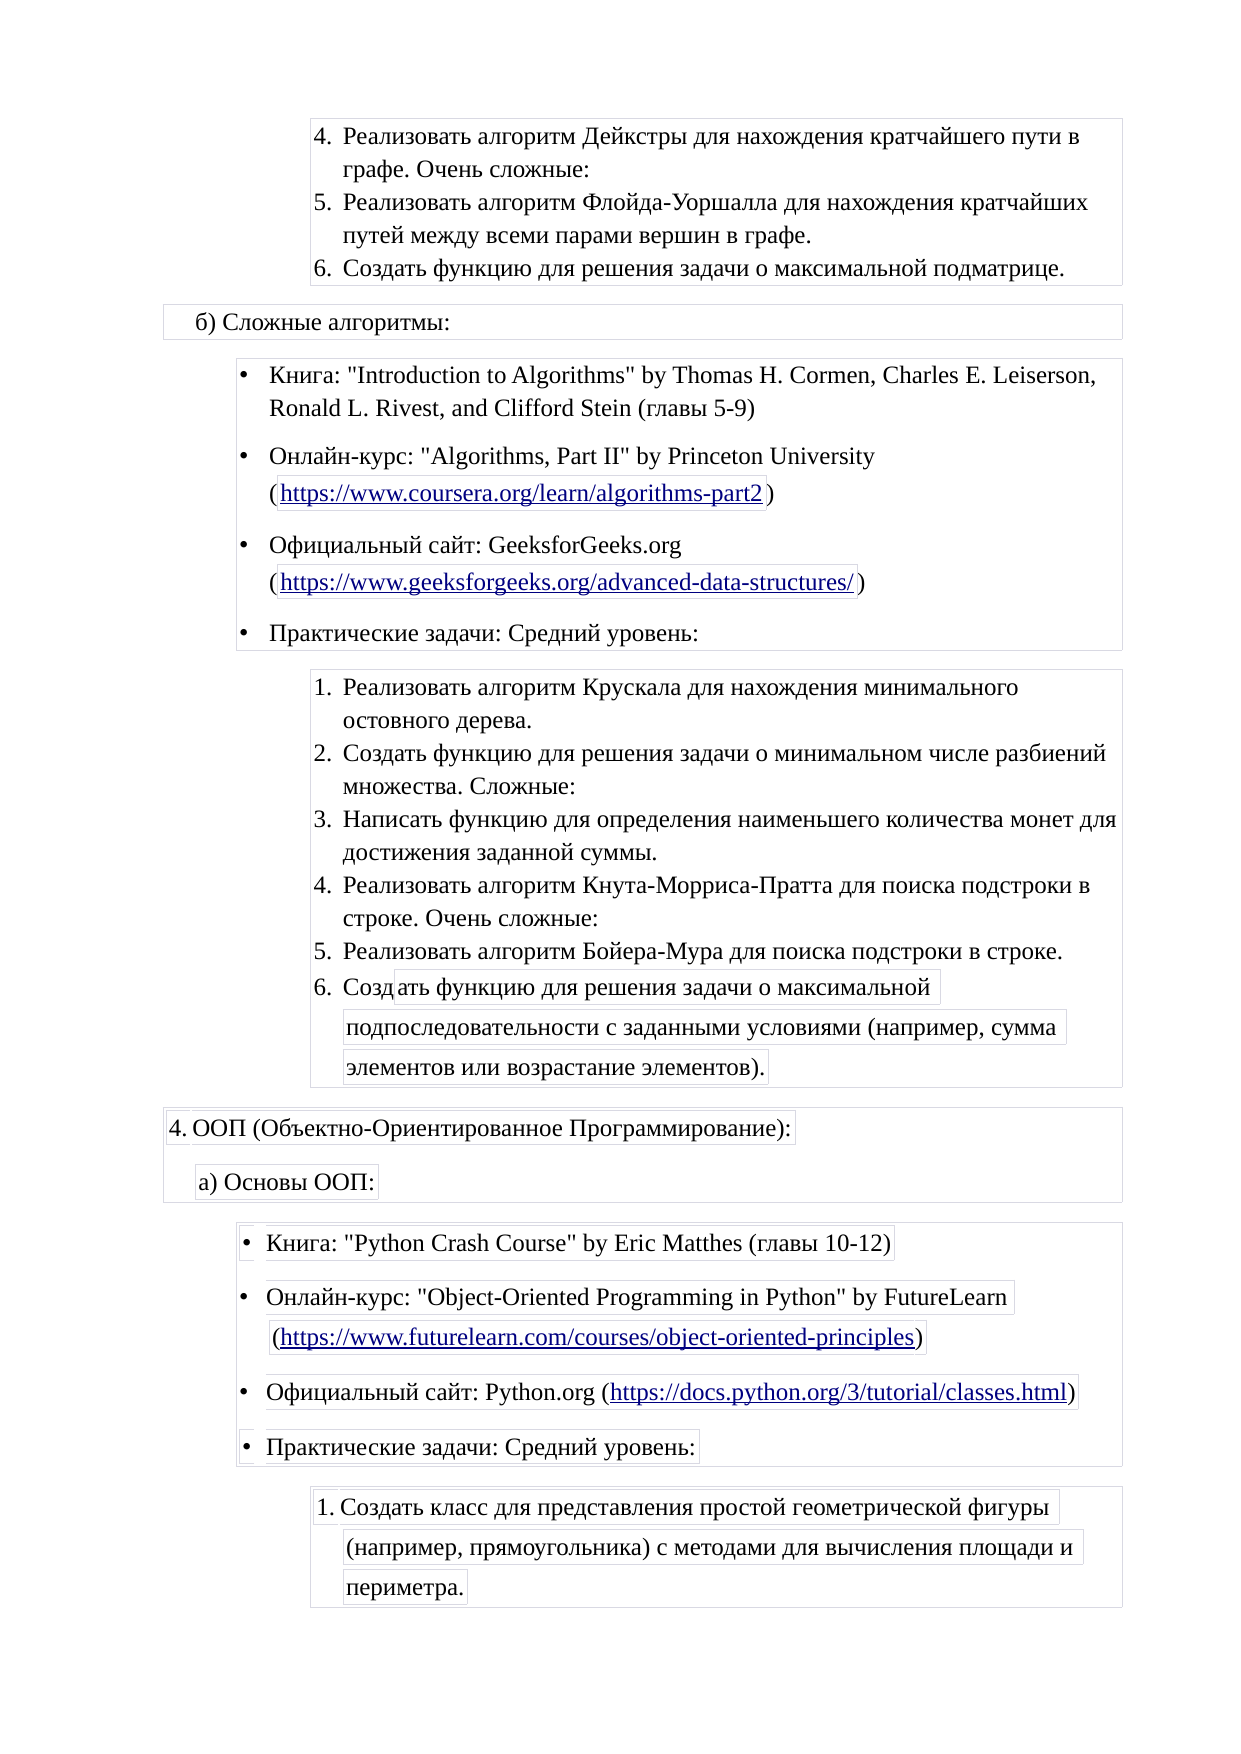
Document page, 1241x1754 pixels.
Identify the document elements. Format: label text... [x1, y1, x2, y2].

list Практические задачи: Средний уровень: [237, 1426, 1122, 1466]
list Создать функцию для решения задачи о минимальном числе разбиений множества. Сложные: [311, 735, 1122, 800]
list Онлайн-курс: "Object-Oriented Programming in Python" by FutureLearn (https://www.futurelearn.com/courses/object-oriented-principles) [237, 1276, 1122, 1354]
list Официальный сайт: GeeksforGeeks.org (https://www.geeksforgeeks.org/advanced-data-structures/) [237, 527, 1122, 598]
list Практические задачи: Средний уровень: [237, 615, 1122, 650]
list а) Основы ООП: [164, 1161, 1122, 1202]
list Онлайн-курс: "Algorithms, Part II" by Princeton University (https://www.coursera.org/learn/algorithms-part2) [237, 438, 1122, 510]
list Реализовать алгоритм Бойера-Мура для поиска подстроки в строке. [311, 933, 1122, 965]
list б) Сложные алгоритмы: [164, 305, 1122, 339]
list ООП (Объектно-Ориентированное Программирование): [164, 1108, 1122, 1144]
list Реализовать алгоритм Дейкстры для нахождения кратчайшего пути в графе. Очень сложные: [311, 119, 1122, 183]
list Создать функцию для решения задачи о максимальной подматрице. [311, 250, 1122, 285]
list Официальный сайт: Python.org (https://docs.python.org/3/tutorial/classes.html) [237, 1371, 1122, 1409]
list Создать класс для представления простой геометрической фигуры (например, прямоугольника) с методами для вычисления площади и периметра. [311, 1487, 1122, 1607]
list Написать функцию для определения наименьшего количества монет для достижения заданной суммы. [311, 801, 1122, 866]
list Реализовать алгоритм Кнута-Морриса-Пратта для поиска подстроки в строке. Очень сложные: [311, 867, 1122, 932]
list Создать функцию для решения задачи о максимальной подпоследовательности с заданными условиями (например, сумма элементов или возрастание элементов). [311, 966, 1122, 1087]
list Книга: "Introduction to Algorithms" by Thomas H. Cormen, Charles E. Leiserson, Ronald L. Rivest, and Clifford Stein (главы 5-9) [237, 359, 1122, 422]
list Реализовать алгоритм Крускала для нахождения минимального остовного дерева. [311, 670, 1122, 734]
list Реализовать алгоритм Флойда-Уоршалла для нахождения кратчайших путей между всеми парами вершин в графе. [311, 184, 1122, 249]
list Книга: "Python Crash Course" by Eric Matthes (главы 10-12) [237, 1223, 1122, 1260]
